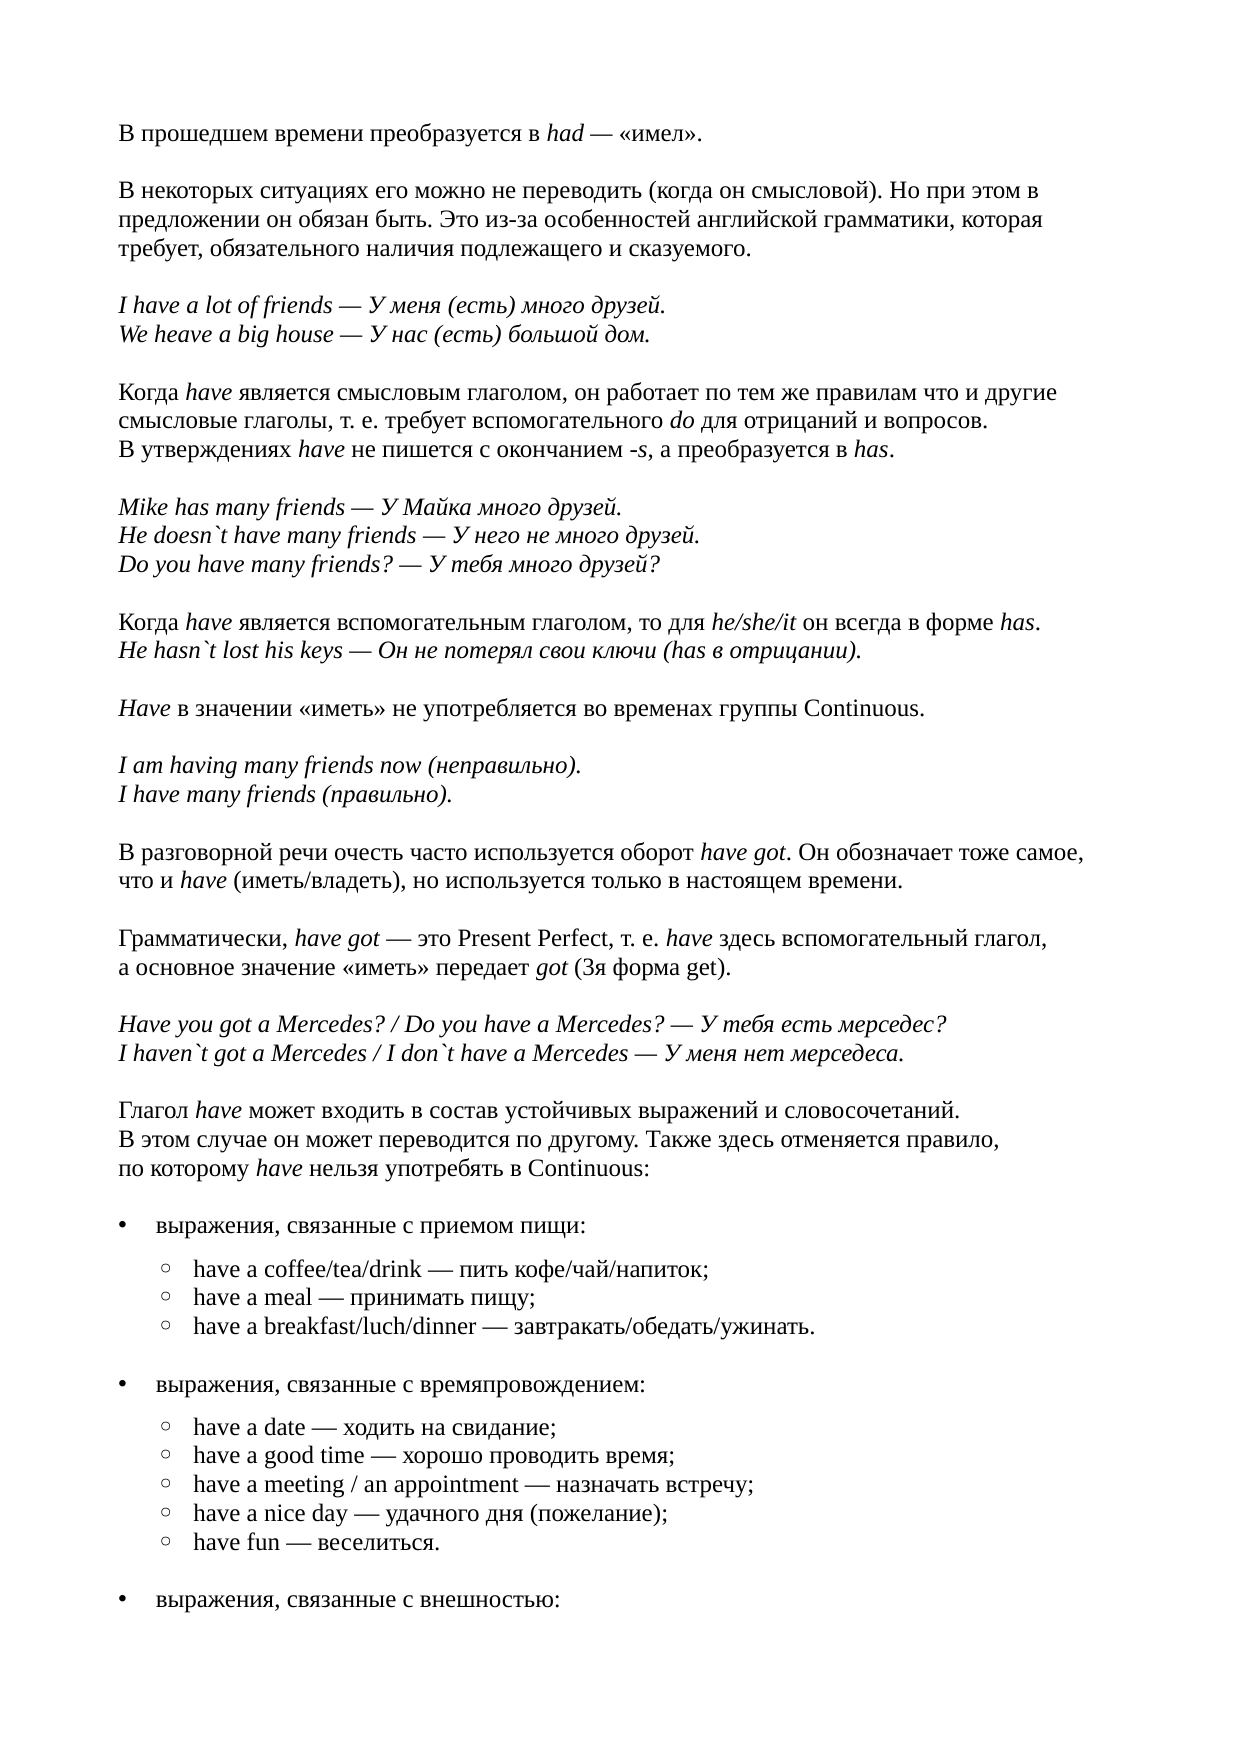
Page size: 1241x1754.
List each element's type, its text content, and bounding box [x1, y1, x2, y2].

text He hasn`t lost his keys — Он не потерял свои ключи (has в отрицании). [118, 636, 1122, 664]
text I have many friends (правильно). [118, 779, 1122, 808]
text Have you got a Mercedes? / Do you have a Mercedes? — У тебя есть мерседес? [118, 1009, 1122, 1038]
text I haven`t got a Mercedes / I don`t have a Mercedes — У меня нет мерседеса. [118, 1038, 1122, 1067]
text В утверждениях have не пишется с окончанием -s, а преобразуется в has. [118, 434, 1122, 463]
list have a nice day — удачного дня (пожелание); [156, 1498, 1122, 1527]
text а основное значение «иметь» передает got (3я форма get). [118, 952, 1122, 981]
list выражения, связанные с приемом пищи: [118, 1211, 1122, 1239]
list have a good time — хорошо проводить время; [156, 1441, 1122, 1469]
text Глагол have может входить в состав устойчивых выражений и словосочетаний. [118, 1096, 1122, 1124]
text Когда have является смысловым глаголом, он работает по тем же правилам что и другие смысловые глаголы, т. е. требует вспомогательного do для отрицаний и вопросов. [118, 377, 1122, 434]
text We heave a big house — У нас (есть) большой дом. [118, 319, 1122, 348]
list выражения, связанные с времяпровождением: [118, 1369, 1122, 1397]
text Когда have является вспомогательным глаголом, то для he/she/it он всегда в форме has. [118, 607, 1122, 636]
text В этом случае он может переводится по другому. Также здесь отменяется правило, [118, 1124, 1122, 1153]
text Грамматически, have got — это Present Perfect, т. е. have здесь вспомогательный глагол, [118, 923, 1122, 952]
list have a date — ходить на свидание; [156, 1412, 1122, 1441]
text I have a lot of friends — У меня (есть) много друзей. [118, 291, 1122, 319]
text В разговорной речи очесть часто используется оборот have got. Он обозначает тоже самое, что и have (иметь/владеть), но используется только в настоящем времени. [118, 837, 1122, 894]
list have a meal — принимать пищу; [156, 1282, 1122, 1311]
text Do you have many friends? — У тебя много друзей? [118, 549, 1122, 578]
text В прошедшем времени преобразуется в had — «имел». [118, 118, 1122, 147]
list have a breakfast/luch/dinner — завтракать/обедать/ужинать. [156, 1311, 1122, 1340]
text I am having many friends now (неправильно). [118, 751, 1122, 779]
text по которому have нельзя употребять в Continuous: [118, 1153, 1122, 1182]
text He doesn`t have many friends — У него не много друзей. [118, 521, 1122, 549]
list have a coffee/tea/drink — пить кофе/чай/напиток; [156, 1254, 1122, 1282]
text Have в значении «иметь» не употребляется во временах группы Continuous. [118, 693, 1122, 722]
list have fun — веселиться. [156, 1527, 1122, 1556]
text Mike has many friends — У Майка много друзей. [118, 492, 1122, 521]
list have a meeting / an appointment — назначать встречу; [156, 1469, 1122, 1498]
text В некоторых ситуациях его можно не переводить (когда он смысловой). Но при этом в предложении он обязан быть. Это из-за особенностей английской грамматики, которая требует, обязательного наличия подлежащего и сказуемого. [118, 176, 1122, 262]
list выражения, связанные с внешностью: [118, 1584, 1122, 1613]
